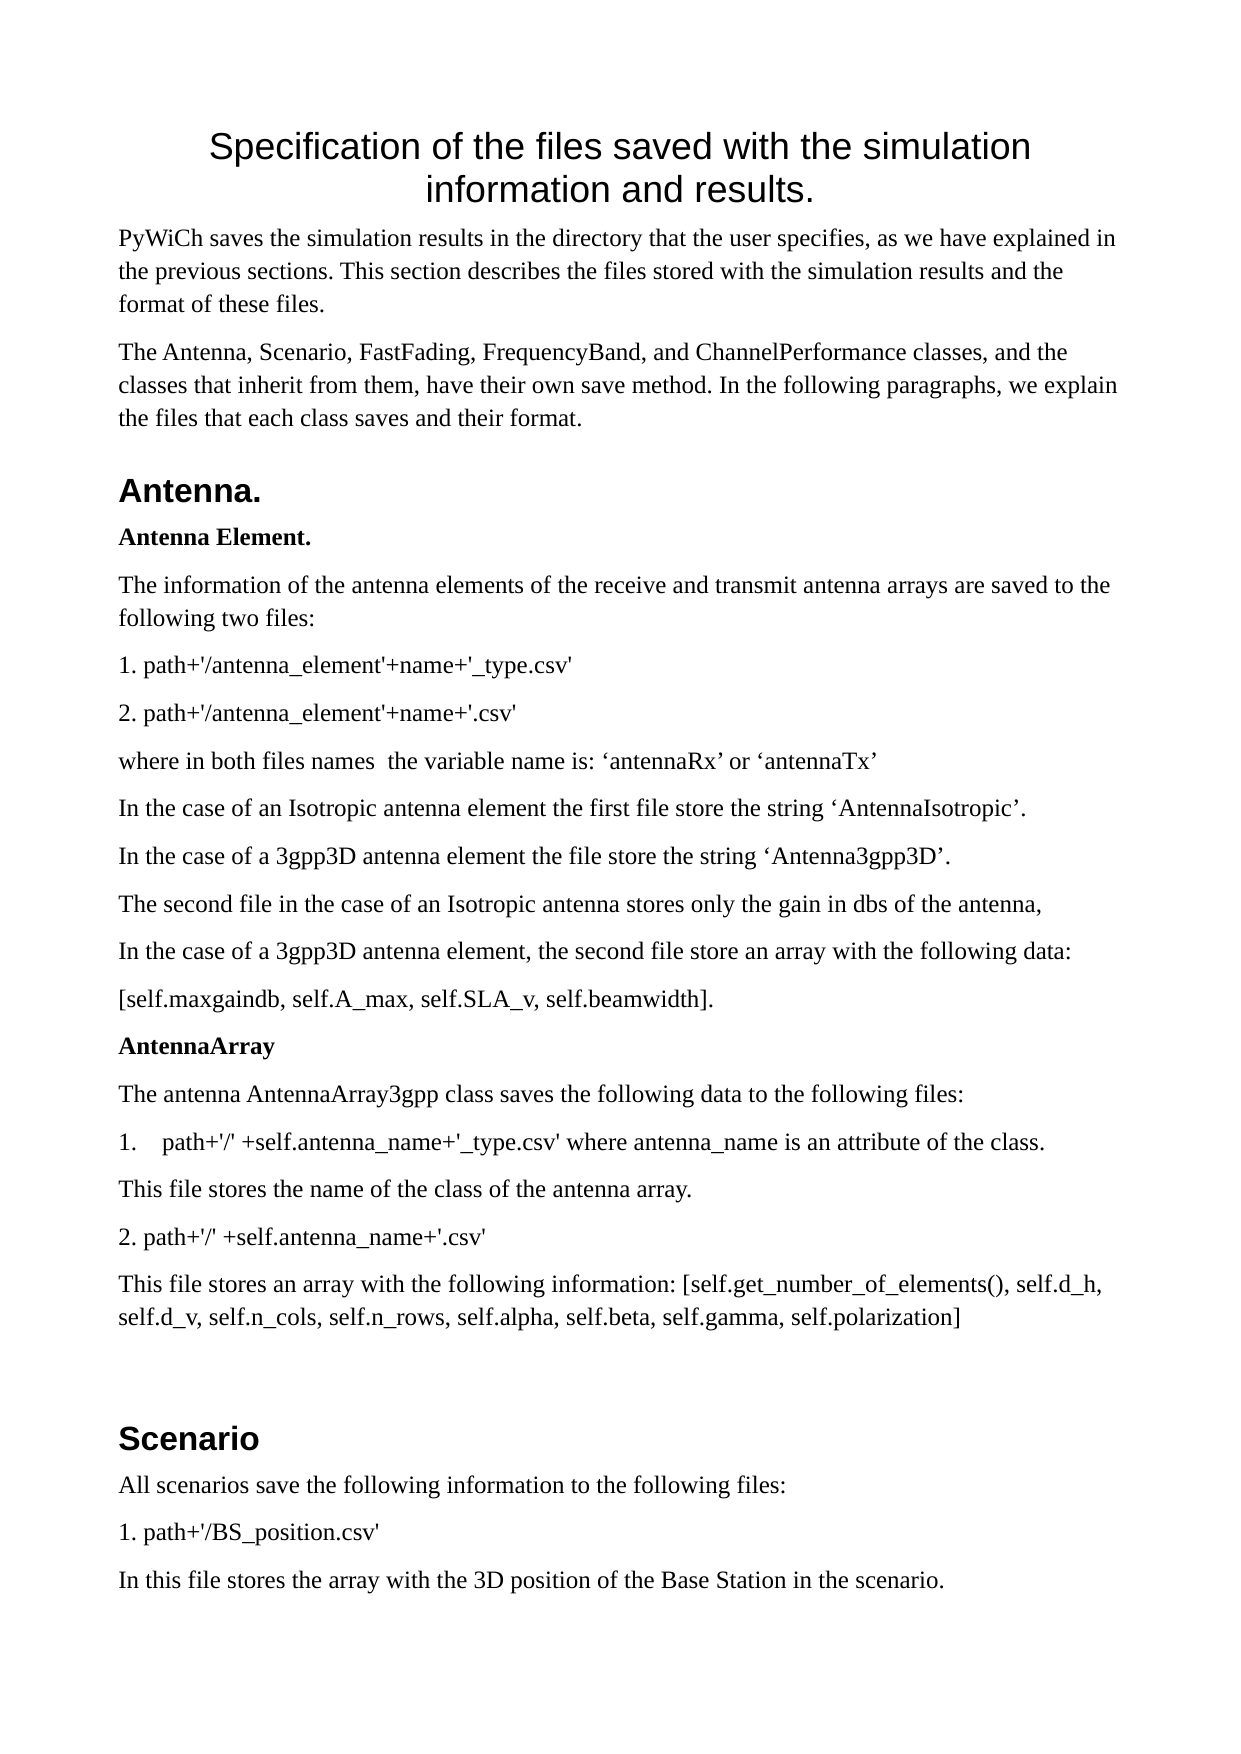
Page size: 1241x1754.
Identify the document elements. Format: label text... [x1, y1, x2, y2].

text The Antenna, Scenario, FastFading, FrequencyBand, and ChannelPerformance classes, and the classes that inherit from them, have their own save method. In the following paragraphs, we explain the files that each class saves and their format. [118, 337, 1122, 432]
subtitle Specification of the files saved with the simulation information and results. [118, 124, 1122, 211]
text This file stores the name of the class of the antenna array. [118, 1174, 1122, 1203]
text 1. path+'/antenna_element'+name+'_type.csv' [118, 651, 1122, 679]
text 2. path+'/antenna_element'+name+'.csv' [118, 698, 1122, 727]
text 2. path+'/' +self.antenna_name+'.csv' [118, 1222, 1122, 1251]
text In the case of an Isotropic antenna element the first file store the string ‘AntennaIsotropic’. [118, 793, 1122, 822]
text PyWiCh saves the simulation results in the directory that the user specifies, as we have explained in the previous sections. This section describes the files stored with the simulation results and the format of these files. [118, 223, 1122, 318]
text This file stores an array with the following information: [self.get_number_of_elements(), self.d_h, self.d_v, self.n_cols, self.n_rows, self.alpha, self.beta, self.gamma, self.polarization] [118, 1269, 1122, 1331]
text AntennaArray [118, 1031, 1122, 1060]
text 1. path+'/BS_position.csv' [118, 1517, 1122, 1546]
text In this file stores the array with the 3D position of the Base Station in the scenario. [118, 1565, 1122, 1594]
text In the case of a 3gpp3D antenna element, the second file store an array with the following data: [118, 936, 1122, 965]
text where in both files names the variable name is: ‘antennaRx’ or ‘antennaTx’ [118, 746, 1122, 774]
text In the case of a 3gpp3D antenna element the file store the string ‘Antenna3gpp3D’. [118, 841, 1122, 870]
text The information of the antenna elements of the receive and transmit antenna arrays are saved to the following two files: [118, 570, 1122, 632]
text Antenna Element. [118, 522, 1122, 551]
subtitle Scenario [118, 1418, 1122, 1457]
text The second file in the case of an Isotropic antenna stores only the gain in dbs of the antenna, [118, 889, 1122, 917]
text 1. path+'/' +self.antenna_name+'_type.csv' where antenna_name is an attribute of the class. [118, 1127, 1122, 1155]
text All scenarios save the following information to the following files: [118, 1470, 1122, 1498]
text The antenna AntennaArray3gpp class saves the following data to the following files: [118, 1079, 1122, 1108]
subtitle Antenna. [118, 471, 1122, 510]
text [self.maxgaindb, self.A_max, self.SLA_v, self.beamwidth]. [118, 984, 1122, 1013]
